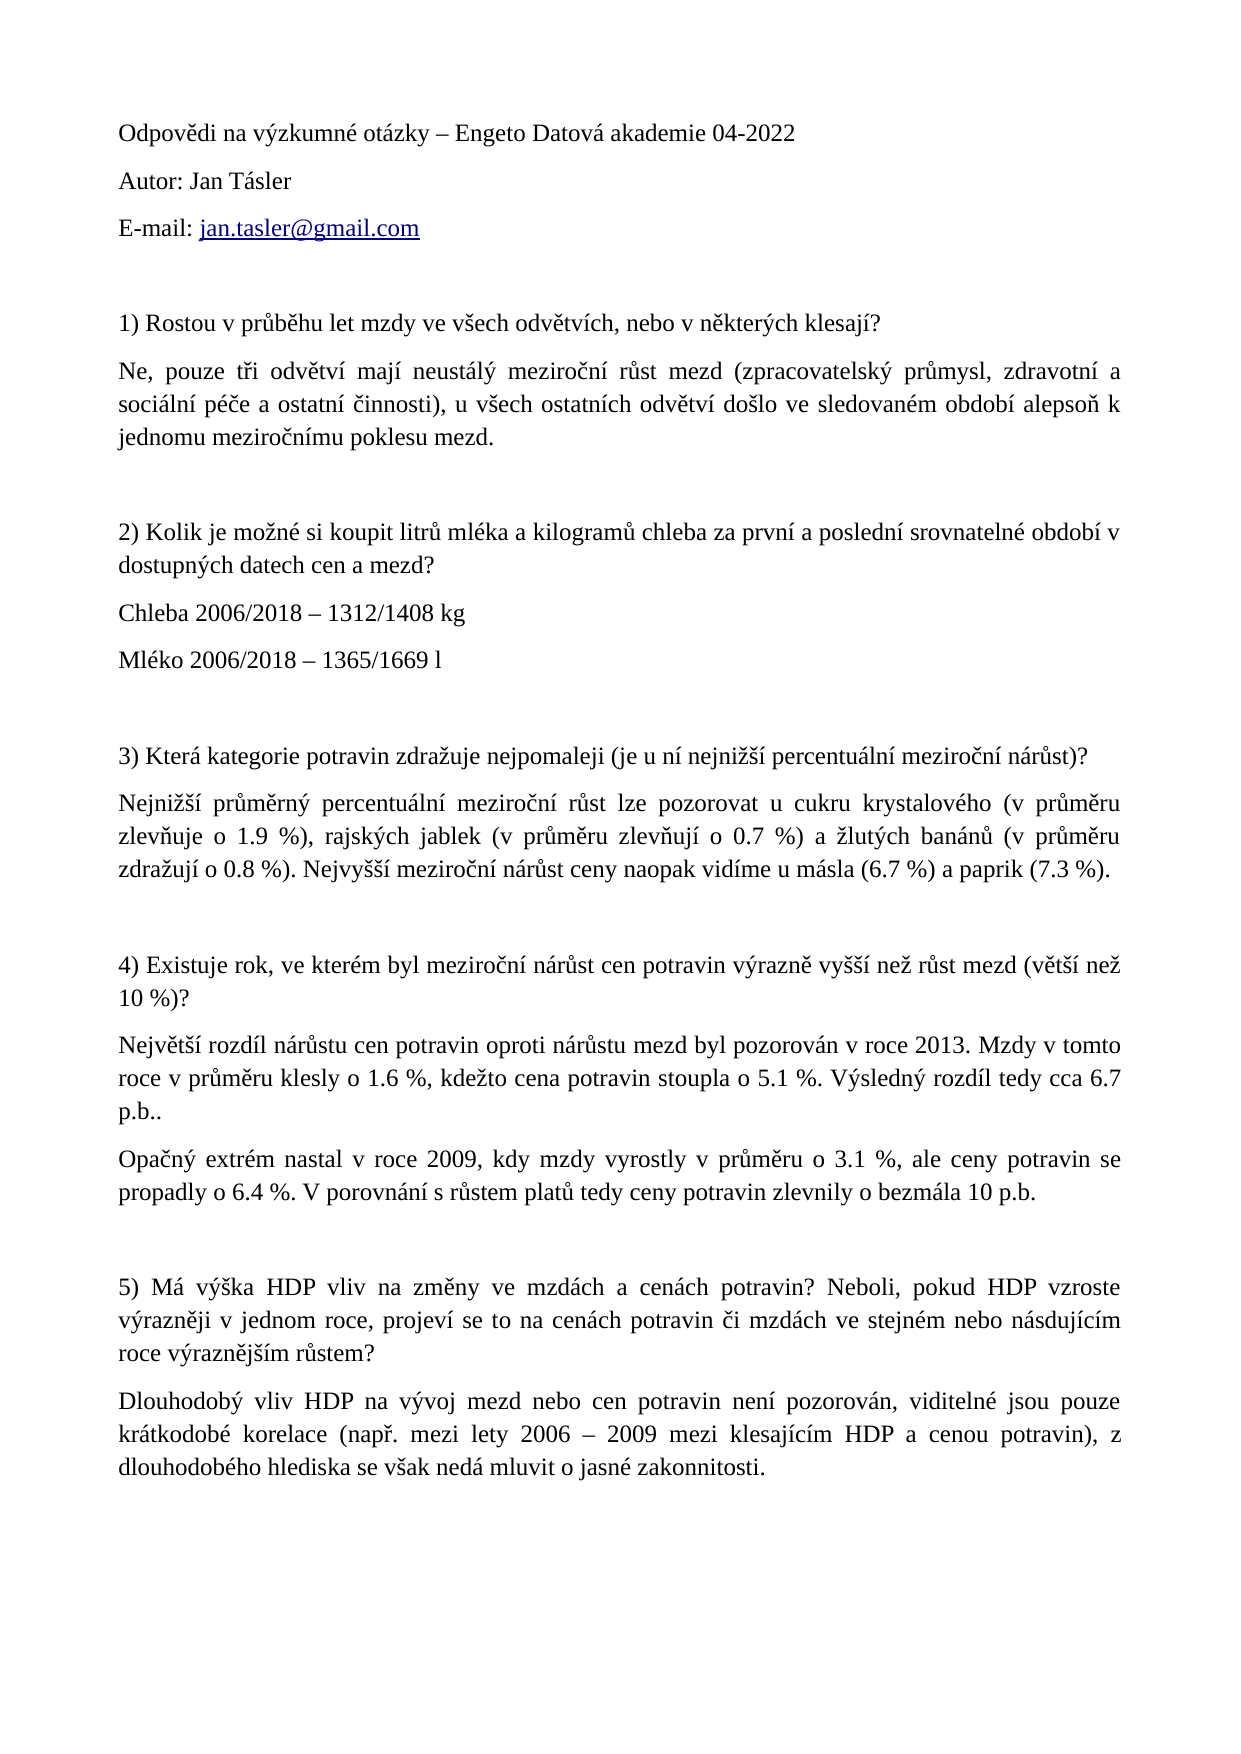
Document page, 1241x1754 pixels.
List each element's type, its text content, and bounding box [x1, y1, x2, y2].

text Ne, pouze tři odvětví mají neustálý meziroční růst mezd (zpracovatelský průmysl, zdravotní a sociální péče a ostatní činnosti), u všech ostatních odvětví došlo ve sledovaném období alepsoň k jednomu meziročnímu poklesu mezd. [118, 356, 1122, 451]
text Dlouhodobý vliv HDP na vývoj mezd nebo cen potravin není pozorován, viditelné jsou pouze krátkodobé korelace (např. mezi lety 2006 – 2009 mezi klesajícím HDP a cenou potravin), z dlouhodobého hlediska se však nedá mluvit o jasné zakonnitosti. [118, 1386, 1122, 1481]
text Nejnižší průměrný percentuální meziroční růst lze pozorovat u cukru krystalového (v průměru zlevňuje o 1.9 %), rajských jablek (v průměru zlevňují o 0.7 %) a žlutých banánů (v průměru zdražují o 0.8 %). Nejvyšší meziroční nárůst ceny naopak vidíme u másla (6.7 %) a paprik (7.3 %). [118, 788, 1122, 883]
text Největší rozdíl nárůstu cen potravin oproti nárůstu mezd byl pozorován v roce 2013. Mzdy v tomto roce v průměru klesly o 1.6 %, kdežto cena potravin stoupla o 5.1 %. Výsledný rozdíl tedy cca 6.7 p.b.. [118, 1030, 1122, 1125]
text Chleba 2006/2018 – 1312/1408 kg [118, 598, 1122, 627]
text 2) Kolik je možné si koupit litrů mléka a kilogramů chleba za první a poslední srovnatelné období v dostupných datech cen a mezd? [118, 517, 1122, 579]
text Mléko 2006/2018 – 1365/1669 l [118, 646, 1122, 674]
text 4) Existuje rok, ve kterém byl meziroční nárůst cen potravin výrazně vyšší než růst mezd (větší než 10 %)? [118, 950, 1122, 1011]
text Autor: Jan Tásler [118, 166, 1122, 194]
text Odpovědi na výzkumné otázky – Engeto Datová akademie 04-2022 [118, 118, 1122, 147]
text Opačný extrém nastal v roce 2009, kdy mzdy vyrostly v průměru o 3.1 %, ale ceny potravin se propadly o 6.4 %. V porovnání s růstem platů tedy ceny potravin zlevnily o bezmála 10 p.b. [118, 1144, 1122, 1206]
text E-mail: jan.tasler@gmail.com [118, 213, 1122, 242]
text 3) Která kategorie potravin zdražuje nejpomaleji (je u ní nejnižší percentuální meziroční nárůst)? [118, 741, 1122, 769]
text 1) Rostou v průběhu let mzdy ve všech odvětvích, nebo v některých klesají? [118, 308, 1122, 337]
text 5) Má výška HDP vliv na změny ve mzdách a cenách potravin? Neboli, pokud HDP vzroste výrazněji v jednom roce, projeví se to na cenách potravin či mzdách ve stejném nebo násdujícím roce výraznějším růstem? [118, 1272, 1122, 1367]
